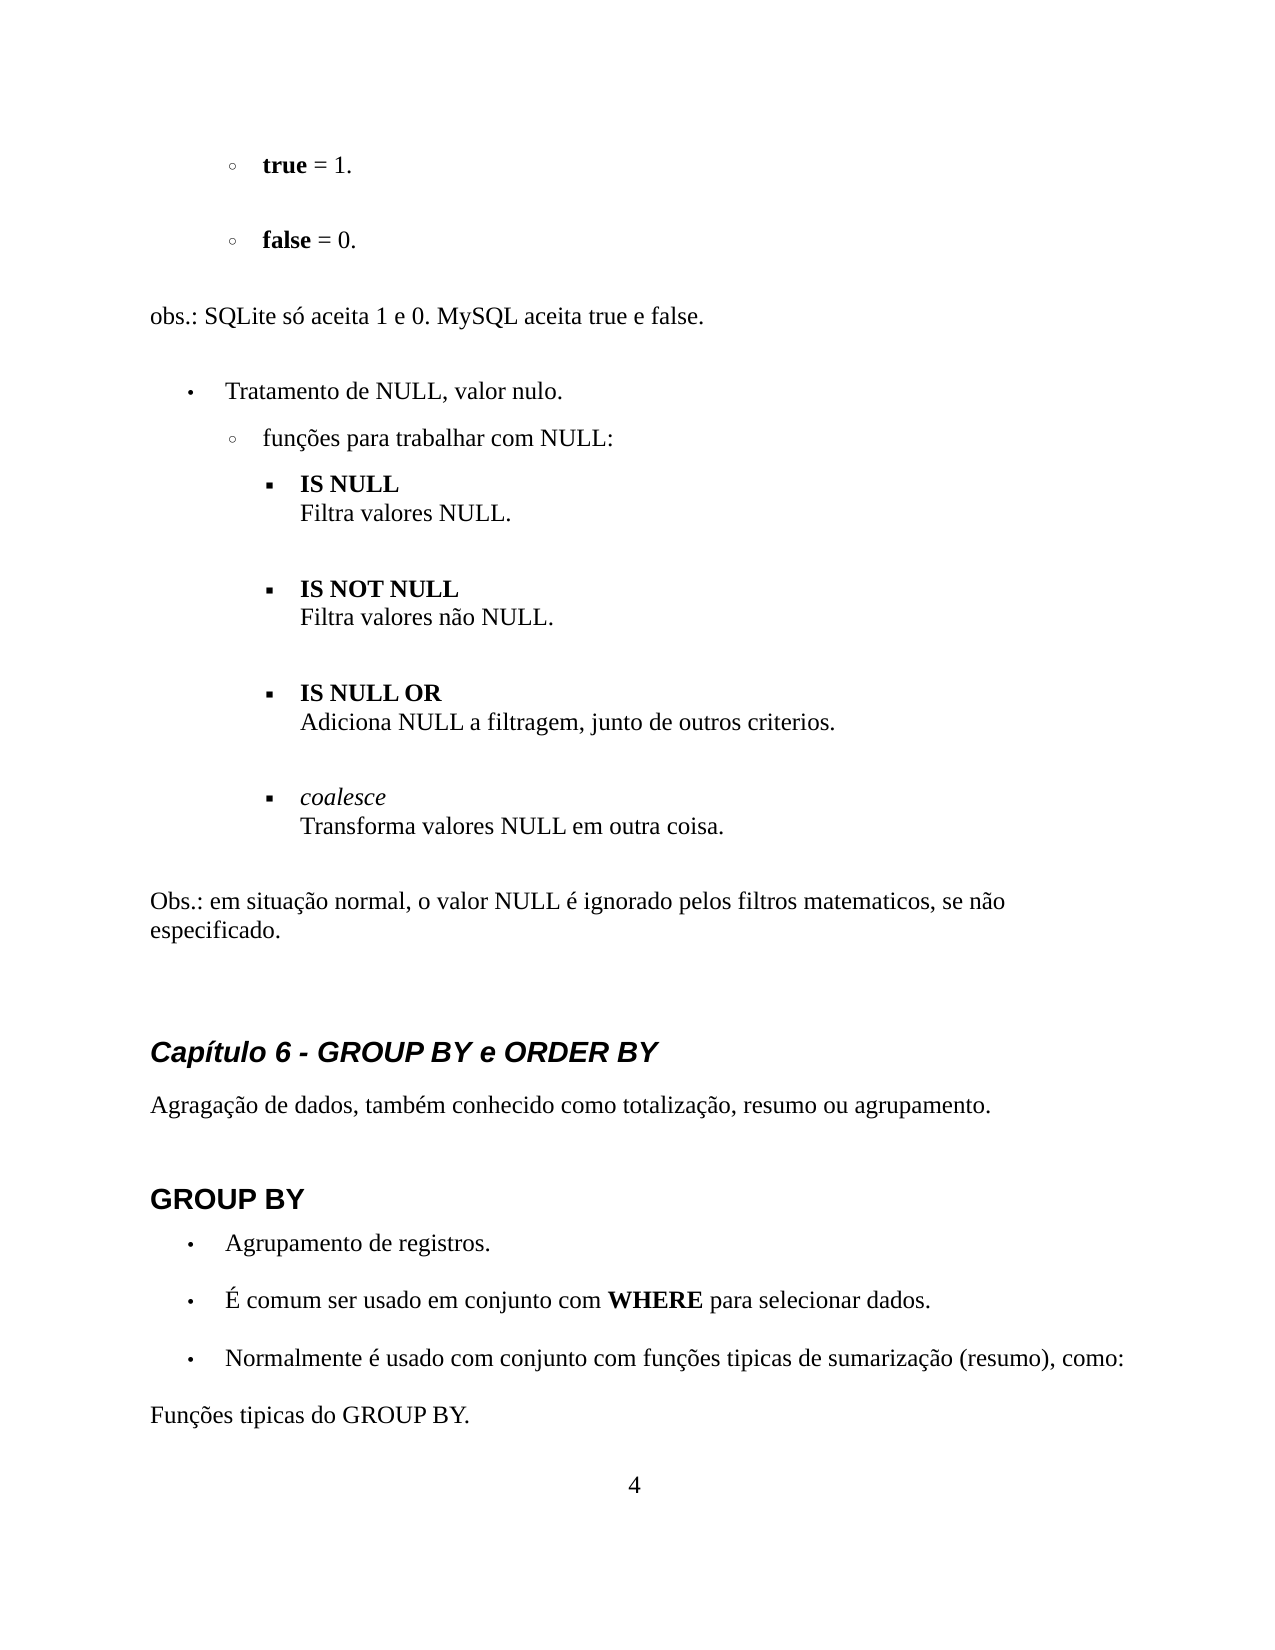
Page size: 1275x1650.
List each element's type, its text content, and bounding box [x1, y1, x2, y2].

list false = 0. [225, 225, 1125, 283]
list Agrupamento de registros. [187, 1228, 1125, 1285]
list Tratamento de NULL, valor nulo. [187, 376, 1125, 405]
list coalesce Transforma valores NULL em outra coisa. [262, 782, 1125, 868]
list IS NULL Filtra valores NULL. [262, 469, 1125, 556]
text obs.: SQLite só aceita 1 e 0. MySQL aceita true e false. [150, 301, 1125, 358]
text Obs.: em situação normal, o valor NULL é ignorado pelos filtros matematicos, se não especificado. [150, 886, 1125, 972]
list funções para trabalhar com NULL: [225, 423, 1125, 452]
text Agragação de dados, também conhecido como totalização, resumo ou agrupamento. [150, 1090, 1125, 1148]
list IS NULL OR Adiciona NULL a filtragem, junto de outros criterios. [262, 678, 1125, 764]
list true = 1. [225, 150, 1125, 207]
subtitle Capítulo 6 - GROUP BY e ORDER BY [150, 1035, 1125, 1069]
list IS NOT NULL Filtra valores não NULL. [262, 574, 1125, 660]
list Normalmente é usado com conjunto com funções tipicas de sumarização (resumo), como: [187, 1343, 1125, 1400]
subtitle GROUP BY [150, 1182, 1125, 1215]
text Funções tipicas do GROUP BY. [150, 1400, 1125, 1429]
list É comum ser usado em conjunto com WHERE para selecionar dados. [187, 1285, 1125, 1343]
